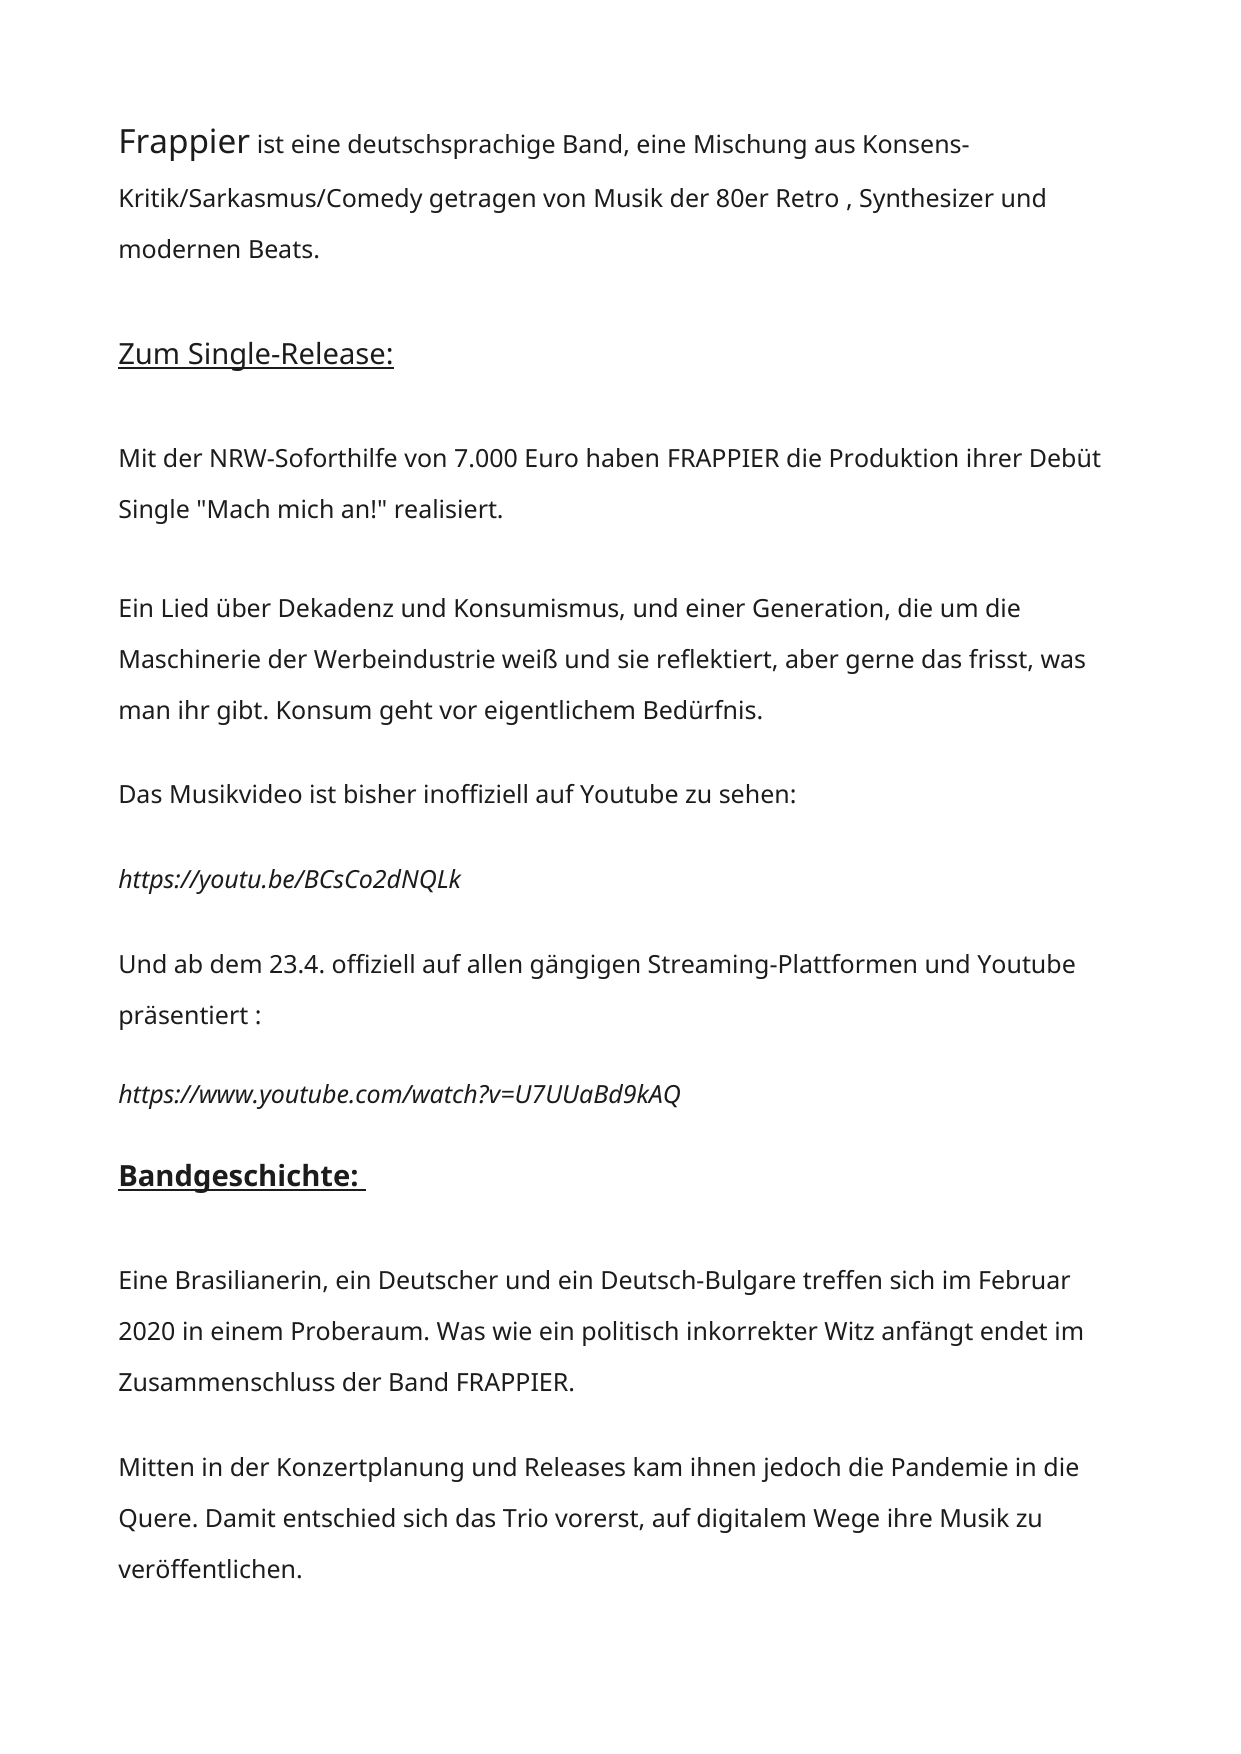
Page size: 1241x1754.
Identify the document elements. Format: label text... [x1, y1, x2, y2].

text Mit der NRW-Soforthilfe von 7.000 Euro haben FRAPPIER die Produktion ihrer Debüt Single "Mach mich an!" realisiert. [118, 441, 1122, 526]
text Bandgeschichte: [118, 1156, 1122, 1195]
text Zum Single-Release: [118, 334, 1122, 373]
text Mitten in der Konzertplanung und Releases kam ihnen jedoch die Pandemie in die Quere. Damit entschied sich das Trio vorerst, auf digitalem Wege ihre Musik zu veröffentlichen. [118, 1449, 1122, 1585]
text Und ab dem 23.4. offiziell auf allen gängigen Streaming-Plattformen und Youtube präsentiert : [118, 946, 1122, 1031]
text https://www.youtube.com/watch?v=U7UUaBd9kAQ [118, 1076, 1122, 1111]
text Ein Lied über Dekadenz und Konsumismus, und einer Generation, die um die Maschinerie der Werbeindustrie weiß und sie reflektiert, aber gerne das frisst, was man ihr gibt. Konsum geht vor eigentlichem Bedürfnis. [118, 590, 1122, 727]
text Eine Brasilianerin, ein Deutscher und ein Deutsch-Bulgare treffen sich im Februar 2020 in einem Proberaum. Was wie ein politisch inkorrekter Witz anfängt endet im Zusammenschluss der Band FRAPPIER. [118, 1263, 1122, 1399]
text https://youtu.be/BCsCo2dNQLk [118, 862, 1122, 896]
text Das Musikvideo ist bisher inoffiziell auf Youtube zu sehen: [118, 777, 1122, 811]
text Frappier ist eine deutschsprachige Band, eine Mischung aus Konsens- Kritik/Sarkasmus/Comedy getragen von Musik der 80er Retro , Synthesizer und modernen Beats. [118, 118, 1122, 266]
